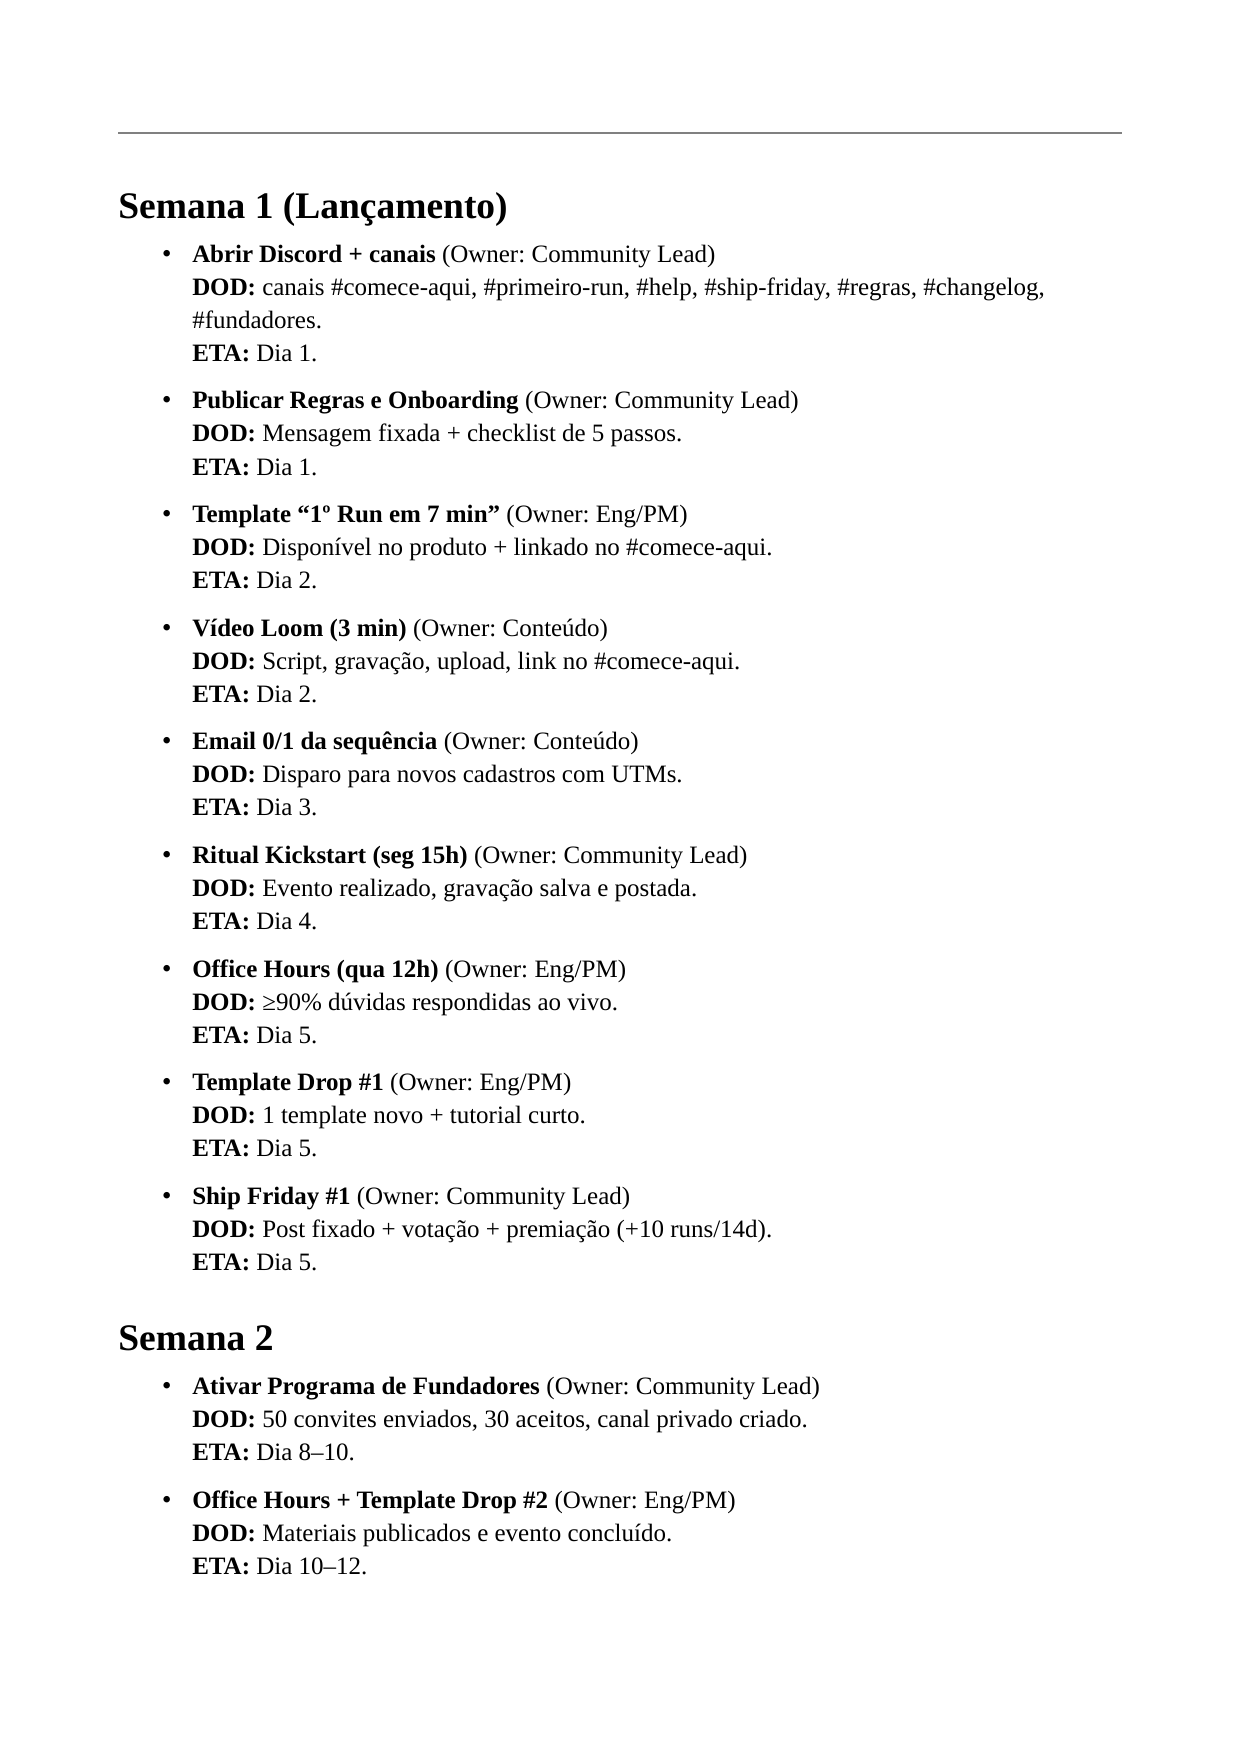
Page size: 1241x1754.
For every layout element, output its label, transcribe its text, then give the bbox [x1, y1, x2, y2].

list Office Hours (qua 12h) (Owner: Eng/PM) DOD: ≥90% dúvidas respondidas ao vivo. ETA: Dia 5. [162, 954, 1122, 1048]
list Abrir Discord + canais (Owner: Community Lead) DOD: canais #comece-aqui, #primeiro-run, #help, #ship-friday, #regras, #changelog, #fundadores. ETA: Dia 1. [162, 239, 1122, 367]
list Ship Friday #1 (Owner: Community Lead) DOD: Post fixado + votação + premiação (+10 runs/14d). ETA: Dia 5. [162, 1181, 1122, 1276]
list Publicar Regras e Onboarding (Owner: Community Lead) DOD: Mensagem fixada + checklist de 5 passos. ETA: Dia 1. [162, 386, 1122, 480]
list Template Drop #1 (Owner: Eng/PM) DOD: 1 template novo + tutorial curto. ETA: Dia 5. [162, 1067, 1122, 1162]
list Template “1º Run em 7 min” (Owner: Eng/PM) DOD: Disponível no produto + linkado no #comece-aqui. ETA: Dia 2. [162, 499, 1122, 594]
list Vídeo Loom (3 min) (Owner: Conteúdo) DOD: Script, gravação, upload, link no #comece-aqui. ETA: Dia 2. [162, 613, 1122, 708]
list Ritual Kickstart (seg 15h) (Owner: Community Lead) DOD: Evento realizado, gravação salva e postada. ETA: Dia 4. [162, 840, 1122, 935]
subtitle Semana 2 [118, 1316, 1122, 1359]
list Ativar Programa de Fundadores (Owner: Community Lead) DOD: 50 convites enviados, 30 aceitos, canal privado criado. ETA: Dia 8–10. [162, 1371, 1122, 1466]
list Office Hours + Template Drop #2 (Owner: Eng/PM) DOD: Materiais publicados e evento concluído. ETA: Dia 10–12. [162, 1485, 1122, 1579]
list Email 0/1 da sequência (Owner: Conteúdo) DOD: Disparo para novos cadastros com UTMs. ETA: Dia 3. [162, 726, 1122, 821]
subtitle Semana 1 (Lançamento) [118, 183, 1122, 226]
